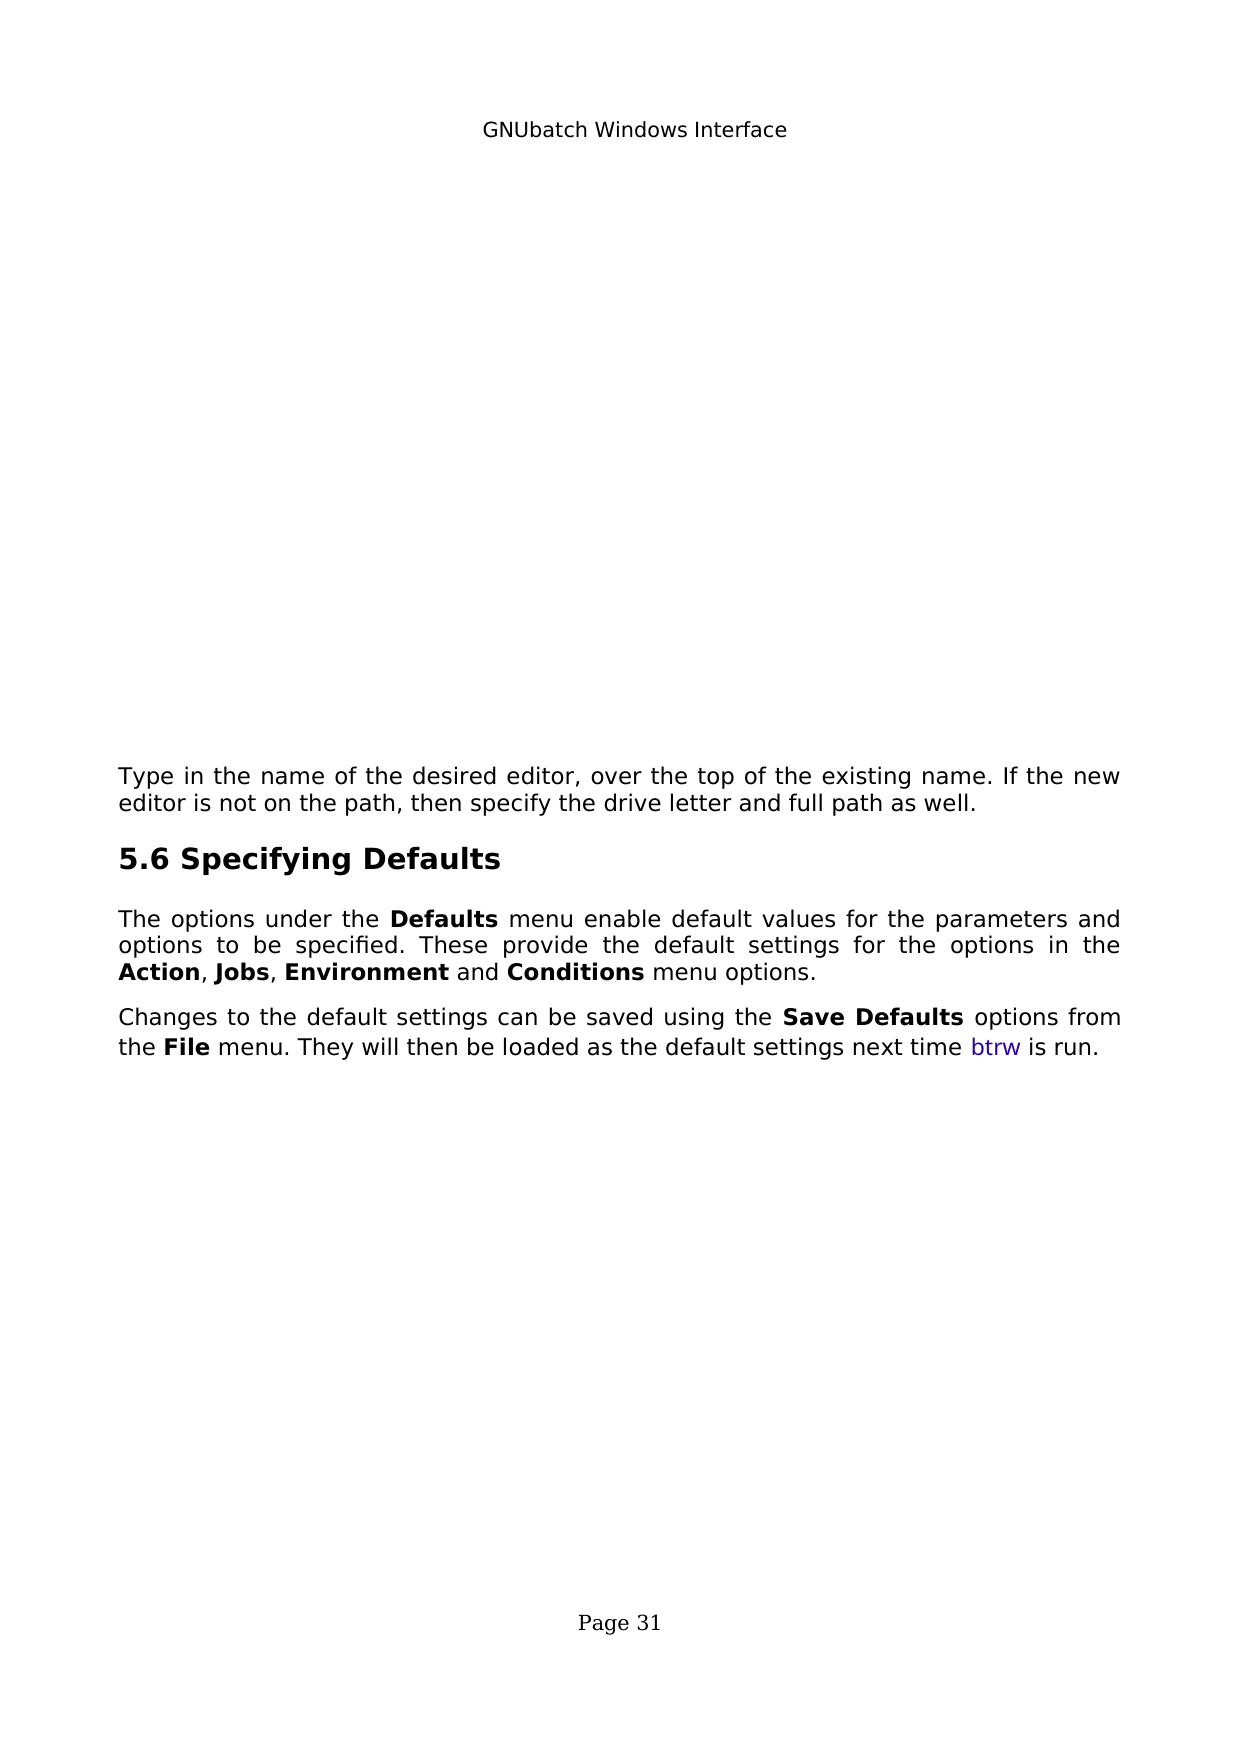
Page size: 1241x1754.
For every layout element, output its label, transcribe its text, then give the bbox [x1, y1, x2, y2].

text Type in the name of the desired editor, over the top of the existing name. If the new editor is not on the path, then specify the drive letter and full path as well. [118, 763, 1122, 817]
text Changes to the default settings can be saved using the Save Defaults options from the File menu. They will then be loaded as the default settings next time btrw is run. [118, 1004, 1122, 1062]
text The options under the Defaults menu enable default values for the parameters and options to be specified. These provide the default settings for the options in the Action, Jobs, Environment and Conditions menu options. [118, 906, 1122, 986]
subtitle Specifying Defaults [118, 842, 1122, 876]
